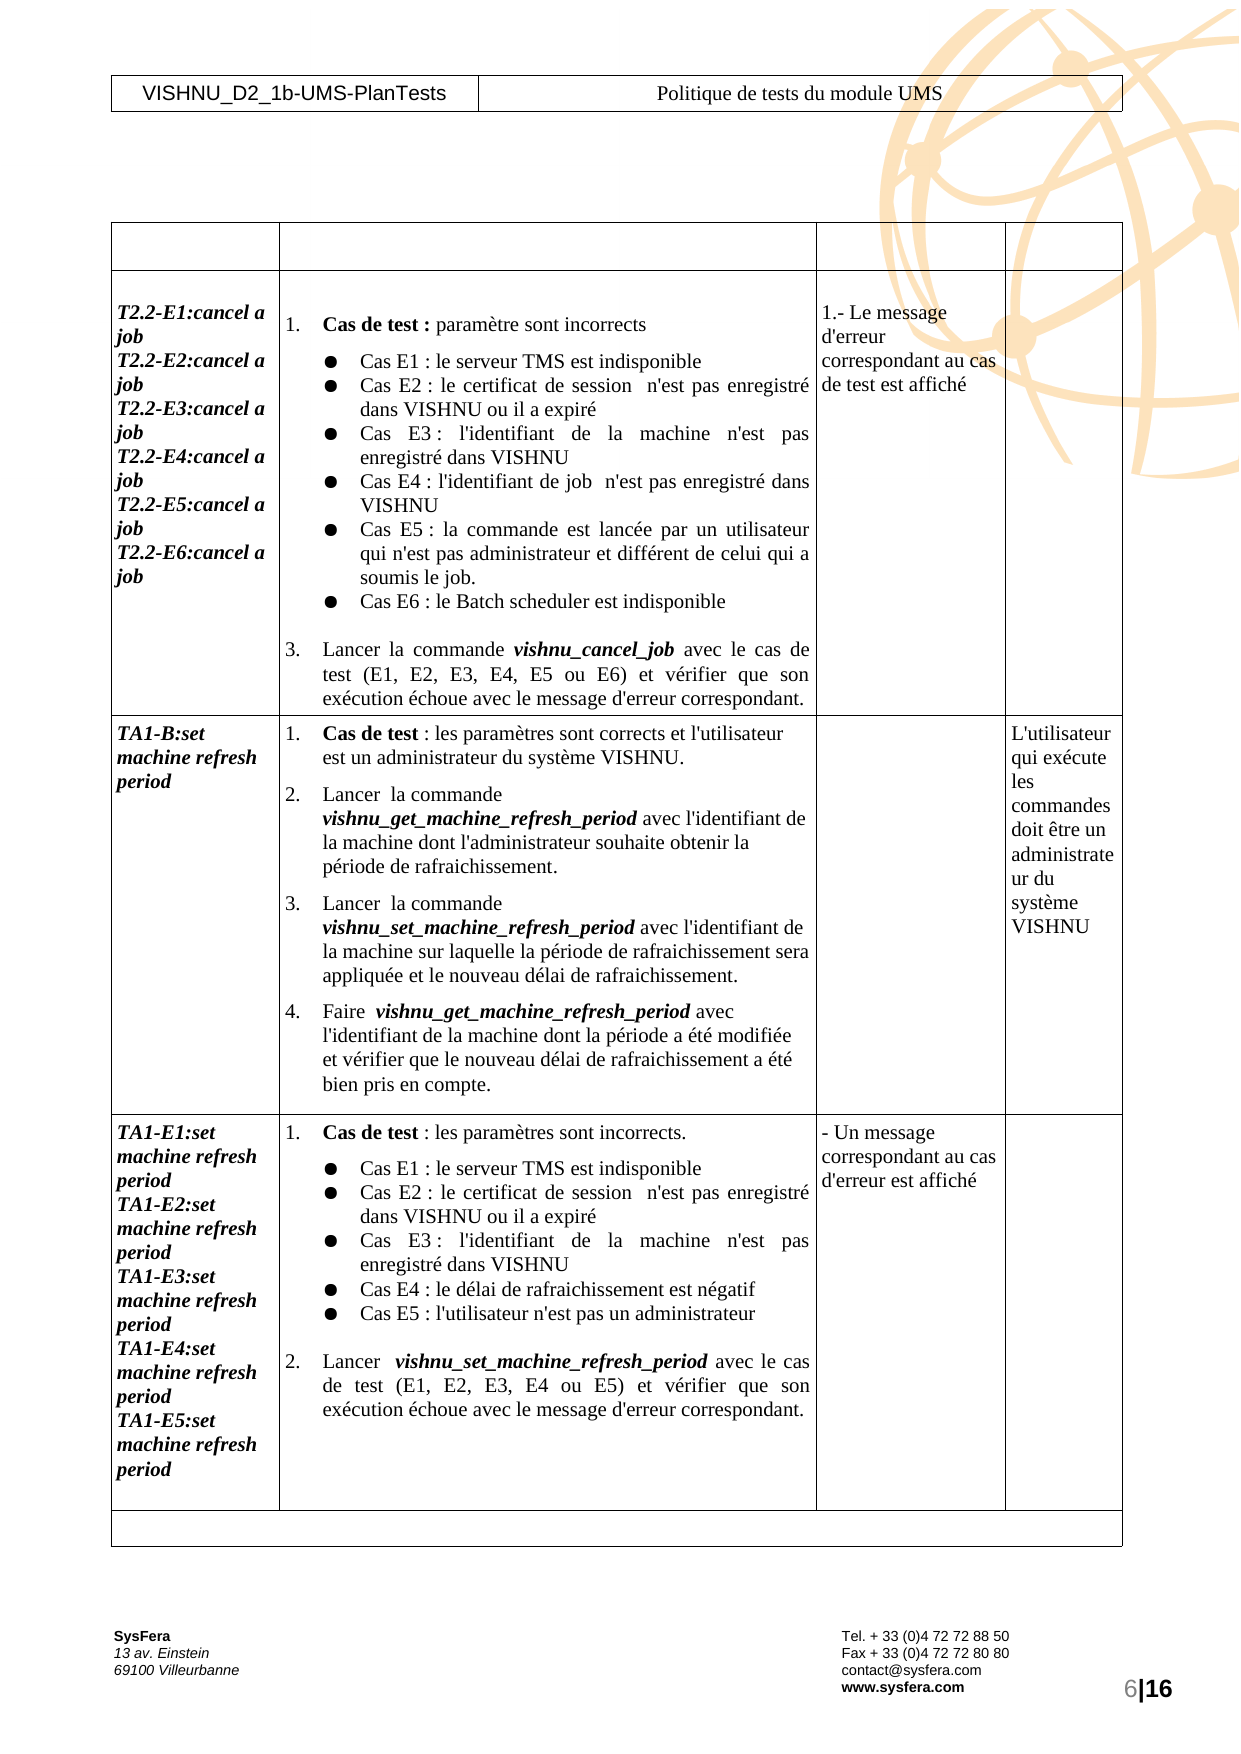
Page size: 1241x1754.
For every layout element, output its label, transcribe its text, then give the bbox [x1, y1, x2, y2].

table_cell Cas de test : les paramètres sont incorrects. Cas E1 : le serveur TMS est indisponible Cas E2 : le certificat de session n'est pas enregistré dans VISHNU ou il a expiré Cas E3 : l'identifiant de la machine n'est pas enregistré dans VISHNU Cas E4 : le délai de rafraichissement est négatif Cas E5 : l'utilisateur n'est pas un administrateur Lancer vishnu_set_machine_refresh_period avec le cas de test (E1, E2, E3, E4 ou E5) et vérifier que son exécution échoue avec le message d'erreur correspondant. [280, 1115, 816, 1510]
table_cell Cas de test : paramètre sont incorrects Cas E1 : le serveur TMS est indisponible Cas E2 : le certificat de session n'est pas enregistré dans VISHNU ou il a expiré Cas E3 : l'identifiant de la machine n'est pas enregistré dans VISHNU Cas E4 : l'identifiant de job n'est pas enregistré dans VISHNU Cas E5 : la commande est lancée par un utilisateur qui n'est pas administrateur et différent de celui qui a soumis le job. Cas E6 : le Batch scheduler est indisponible Lancer la commande vishnu_cancel_job avec le cas de test (E1, E2, E3, E4, E5 ou E6) et vérifier que son exécution échoue avec le message d'erreur correspondant. [280, 481, 816, 715]
picture [817, 223, 1005, 270]
picture [817, 271, 1005, 479]
picture [1006, 223, 1122, 270]
table_cell L'utilisateur qui exécute les commandes doit être un administrateur du système VISHNU [1006, 716, 1122, 1114]
table_cell Cas de test : les paramètres sont corrects et l'utilisateur est un administrateur du système VISHNU. Lancer la commande vishnu_get_machine_refresh_period avec l'identifiant de la machine dont l'administrateur souhaite obtenir la période de rafraichissement. Lancer la commande vishnu_set_machine_refresh_period avec l'identifiant de la machine sur laquelle la période de rafraichissement sera appliquée et le nouveau délai de rafraichissement. Faire vishnu_get_machine_refresh_period avec l'identifiant de la machine dont la période a été modifiée et vérifier que le nouveau délai de rafraichissement a été bien pris en compte. [280, 716, 816, 1114]
table_cell - Le message d'erreur correspondant au cas de test est affiché [817, 481, 1005, 715]
table_cell T2.2-E1:cancel a job T2.2-E2:cancel a job T2.2-E3:cancel a job T2.2-E4:cancel a job T2.2-E5:cancel a job T2.2-E6:cancel a job [112, 481, 279, 715]
table_cell - Un message correspondant au cas d'erreur est affiché [817, 1115, 1005, 1510]
table_cell [112, 1511, 1122, 1546]
table_cell TA1-E1:set machine refresh period TA1-E2:set machine refresh period TA1-E3:set machine refresh period TA1-E4:set machine refresh period TA1-E5:set machine refresh period [112, 1115, 279, 1510]
table_cell [1006, 1115, 1122, 1510]
picture [1, 9, 1239, 479]
picture [112, 223, 279, 270]
picture [280, 223, 816, 270]
table_cell [817, 716, 1005, 1114]
table_cell [1006, 481, 1122, 715]
table_cell TA1-B:set machine refresh period [112, 716, 279, 1114]
picture [112, 271, 279, 479]
picture [280, 271, 816, 479]
picture [1006, 271, 1122, 479]
